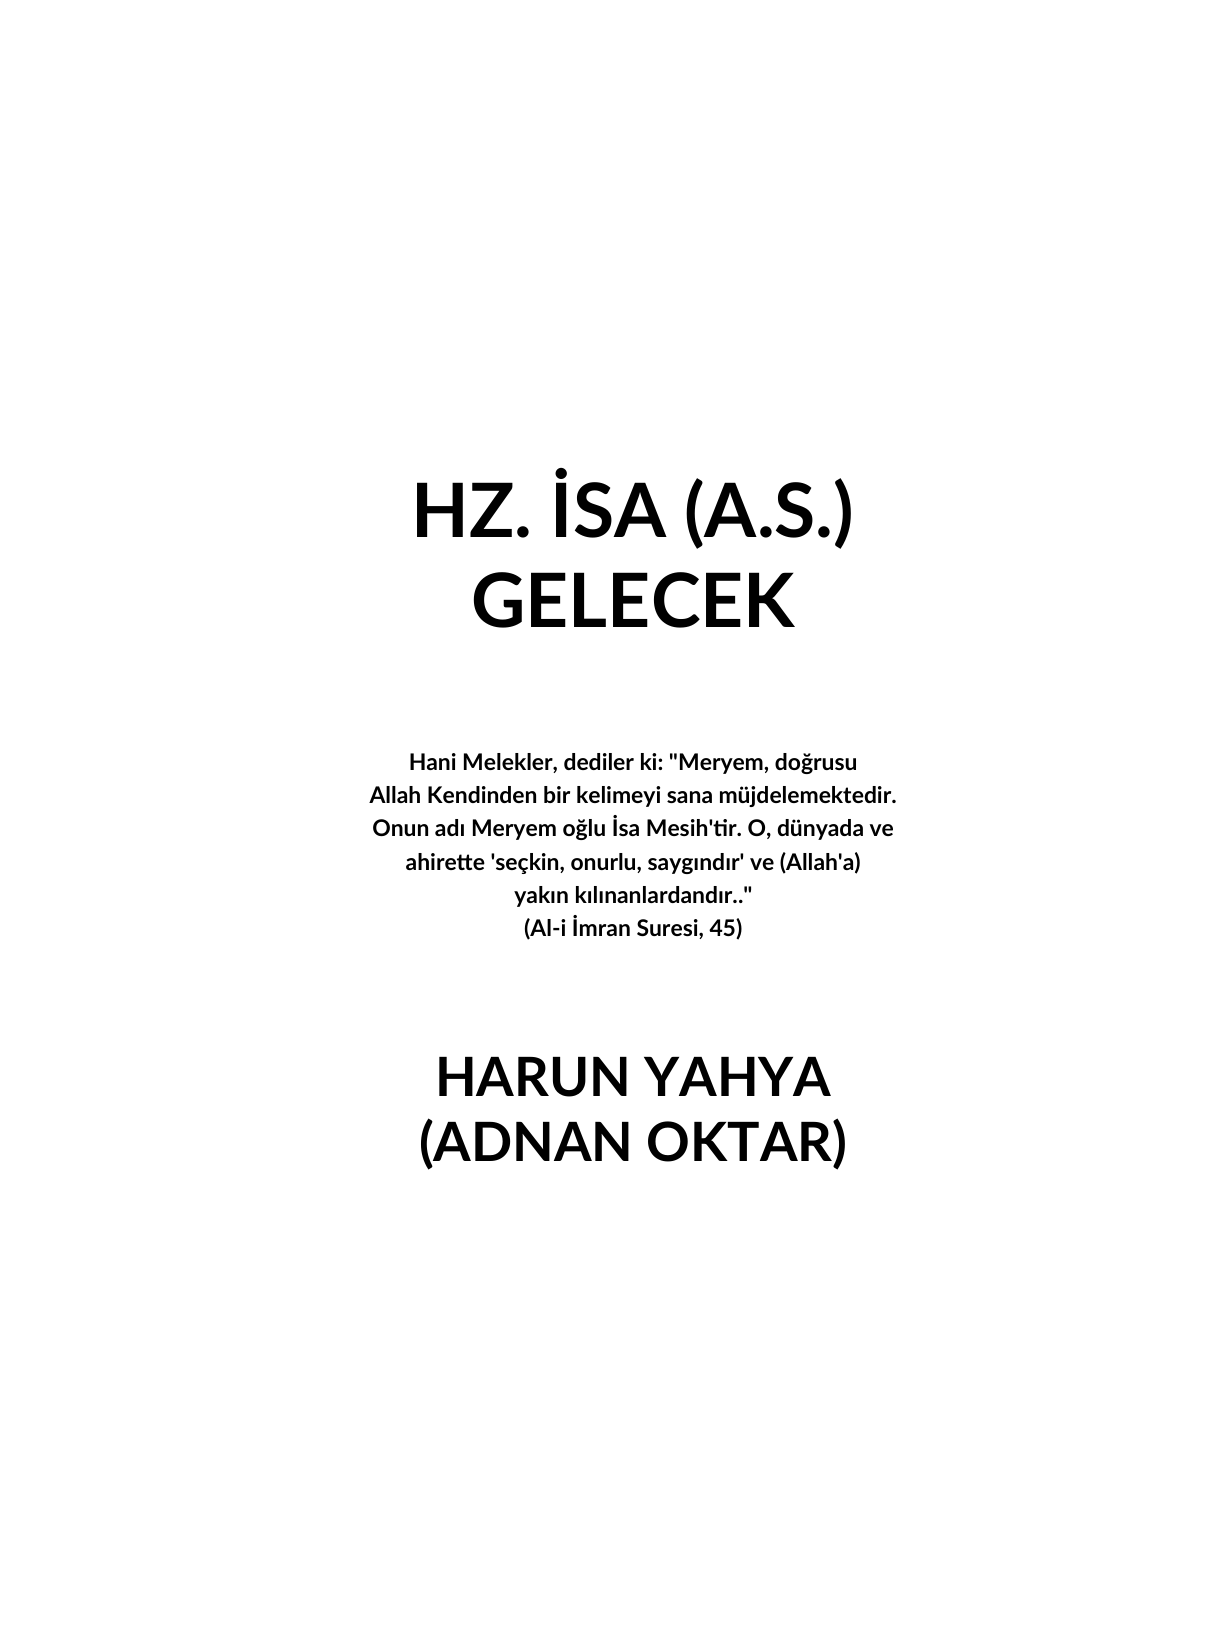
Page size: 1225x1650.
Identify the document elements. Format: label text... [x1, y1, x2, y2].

text (Al-i İmran Suresi, 45) [187, 910, 1020, 943]
text Hani Melekler, dediler ki: "Meryem, doğrusu [187, 743, 1020, 777]
text HZ. İSA (A.S.) GELECEK [247, 463, 1020, 643]
text ahirette 'seçkin, onurlu, saygındır' ve (Allah'a) [187, 843, 1020, 877]
text HARUN YAHYA [187, 1043, 1020, 1108]
text yakın kılınanlardandır.." [187, 877, 1020, 910]
text (ADNAN OKTAR) [187, 1108, 1020, 1173]
text Allah Kendinden bir kelimeyi sana müjdelemektedir. [187, 777, 1020, 810]
text Onun adı Meryem oğlu İsa Mesih'tir. O, dünyada ve [187, 810, 1020, 843]
